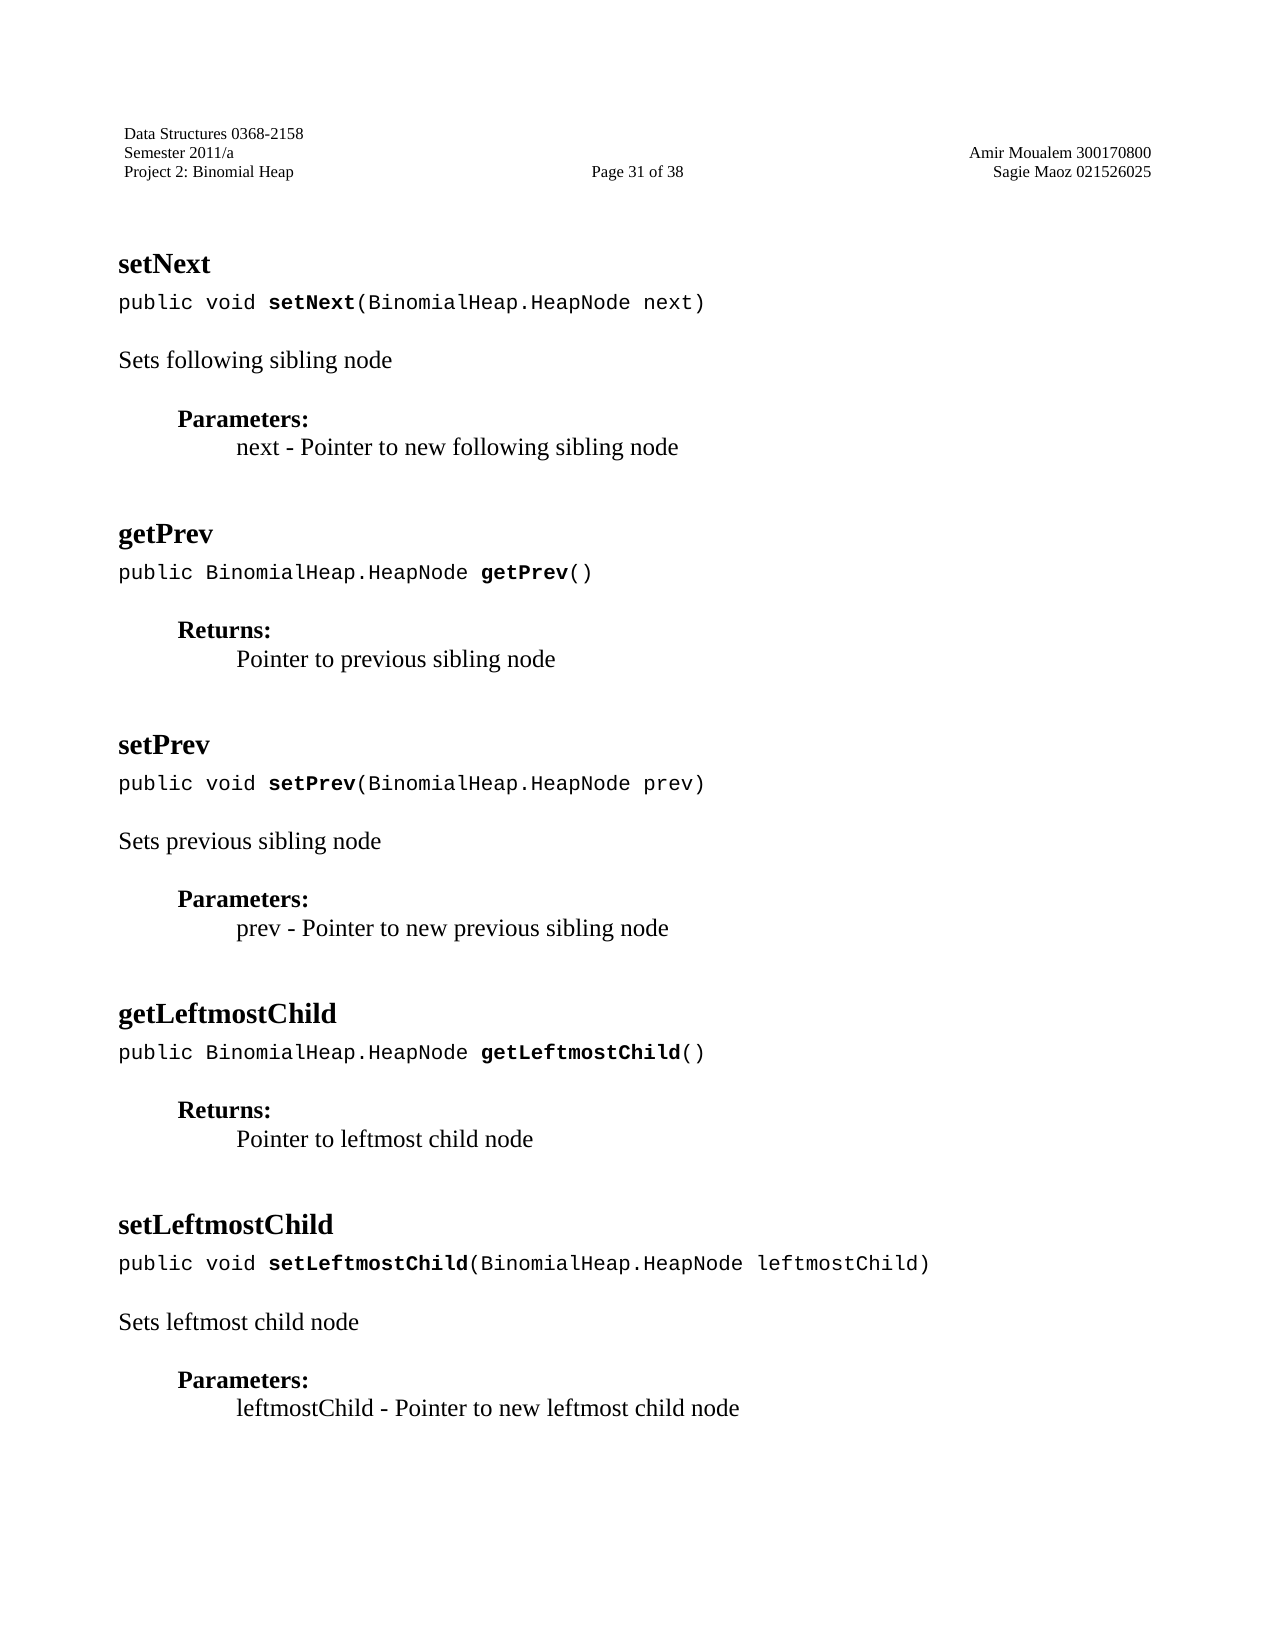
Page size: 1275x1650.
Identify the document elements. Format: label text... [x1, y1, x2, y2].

list Pointer to leftmost child node [236, 1124, 1157, 1153]
text public BinomialHeap.HeapNode getLeftmostChild() [118, 1042, 1157, 1066]
text public void setPrev(BinomialHeap.HeapNode prev) [118, 773, 1157, 797]
subtitle Returns: [177, 1095, 1157, 1124]
text public void setNext(BinomialHeap.HeapNode next) [118, 292, 1157, 316]
subtitle setNext [118, 246, 1157, 280]
subtitle Parameters: [177, 404, 1157, 432]
subtitle Parameters: [177, 1365, 1157, 1393]
list Sets leftmost child node [118, 1307, 1157, 1335]
text public BinomialHeap.HeapNode getPrev() [118, 562, 1157, 585]
list next - Pointer to new following sibling node [236, 432, 1157, 461]
subtitle getPrev [118, 516, 1157, 549]
subtitle Parameters: [177, 884, 1157, 913]
list Sets following sibling node [118, 346, 1157, 374]
list prev - Pointer to new previous sibling node [236, 913, 1157, 942]
list leftmostChild - Pointer to new leftmost child node [236, 1393, 1157, 1422]
subtitle setLeftmostChild [118, 1207, 1157, 1241]
text public void setLeftmostChild(BinomialHeap.HeapNode leftmostChild) [118, 1253, 1157, 1277]
subtitle getLeftmostChild [118, 996, 1157, 1030]
list Pointer to previous sibling node [236, 644, 1157, 672]
subtitle setPrev [118, 727, 1157, 760]
subtitle Returns: [177, 615, 1157, 644]
list Sets previous sibling node [118, 826, 1157, 855]
